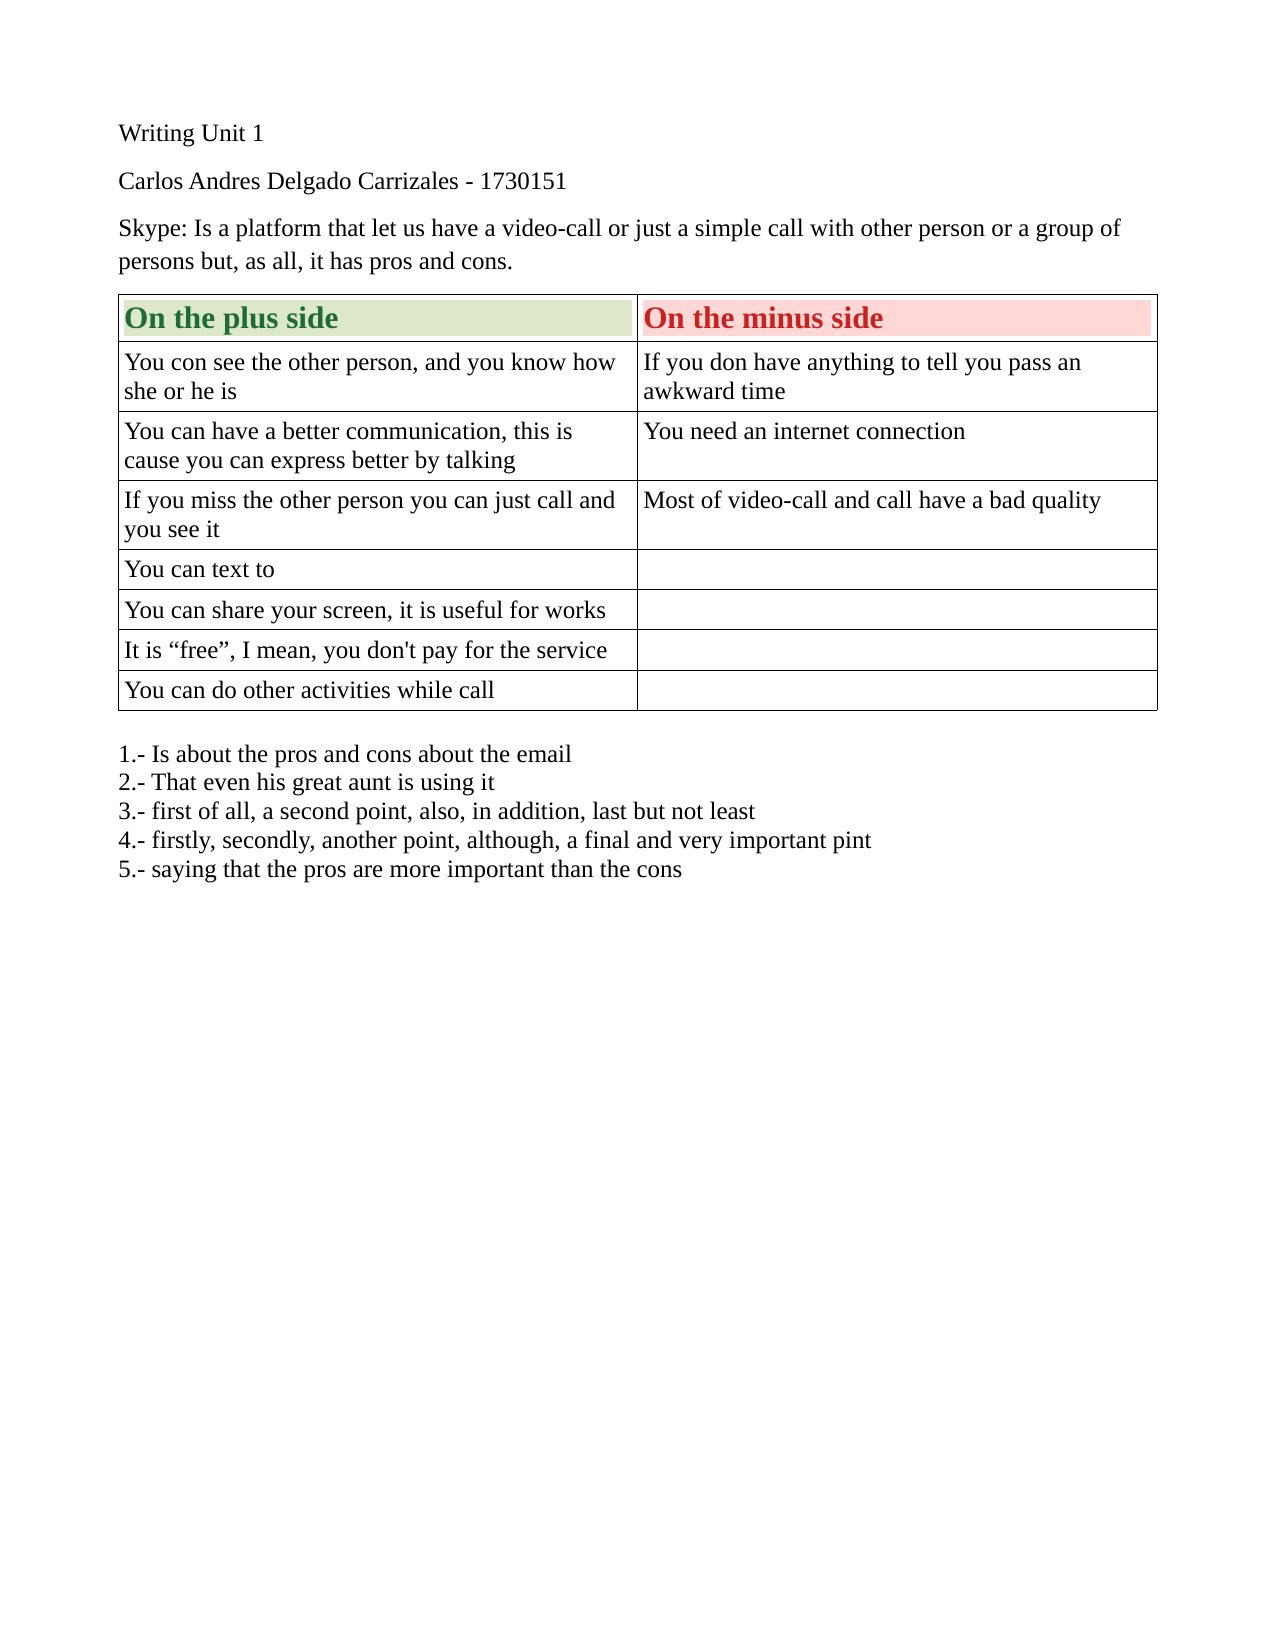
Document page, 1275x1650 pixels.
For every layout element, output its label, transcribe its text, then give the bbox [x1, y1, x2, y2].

table_cell If you don have anything to tell you pass an awkward time [638, 342, 1157, 411]
table_cell [638, 550, 1157, 589]
table_cell [638, 630, 1157, 669]
table_cell Most of video-call and call have a bad quality [638, 481, 1157, 549]
table_cell You can text to [119, 550, 637, 589]
table_cell You need an internet connection [638, 412, 1157, 479]
text Skype: Is a platform that let us have a video-call or just a simple call with other person or a group of persons but, as all, it has pros and cons. [118, 213, 1157, 275]
text Writing Unit 1 [118, 118, 1157, 147]
text 3.- first of all, a second point, also, in addition, last but not least [118, 796, 1157, 825]
table_cell It is “free”, I mean, you don't pay for the service [119, 630, 637, 669]
table_cell If you miss the other person you can just call and you see it [119, 481, 637, 549]
text 1.- Is about the pros and cons about the email [118, 739, 1157, 767]
table_cell You can do other activities while call [119, 671, 637, 710]
table_cell You can have a better communication, this is cause you can express better by talking [119, 412, 637, 479]
text 5.- saying that the pros are more important than the cons [118, 854, 1157, 882]
table_header On the plus side [119, 295, 637, 341]
table_header On the minus side [638, 295, 1157, 341]
text 2.- That even his great aunt is using it [118, 767, 1157, 796]
table_cell [638, 671, 1157, 710]
table_cell You con see the other person, and you know how she or he is [119, 342, 637, 411]
text Carlos Andres Delgado Carrizales - 1730151 [118, 166, 1157, 194]
table_cell You can share your screen, it is useful for works [119, 590, 637, 629]
text 4.- firstly, secondly, another point, although, a final and very important pint [118, 825, 1157, 854]
table_cell [638, 590, 1157, 629]
